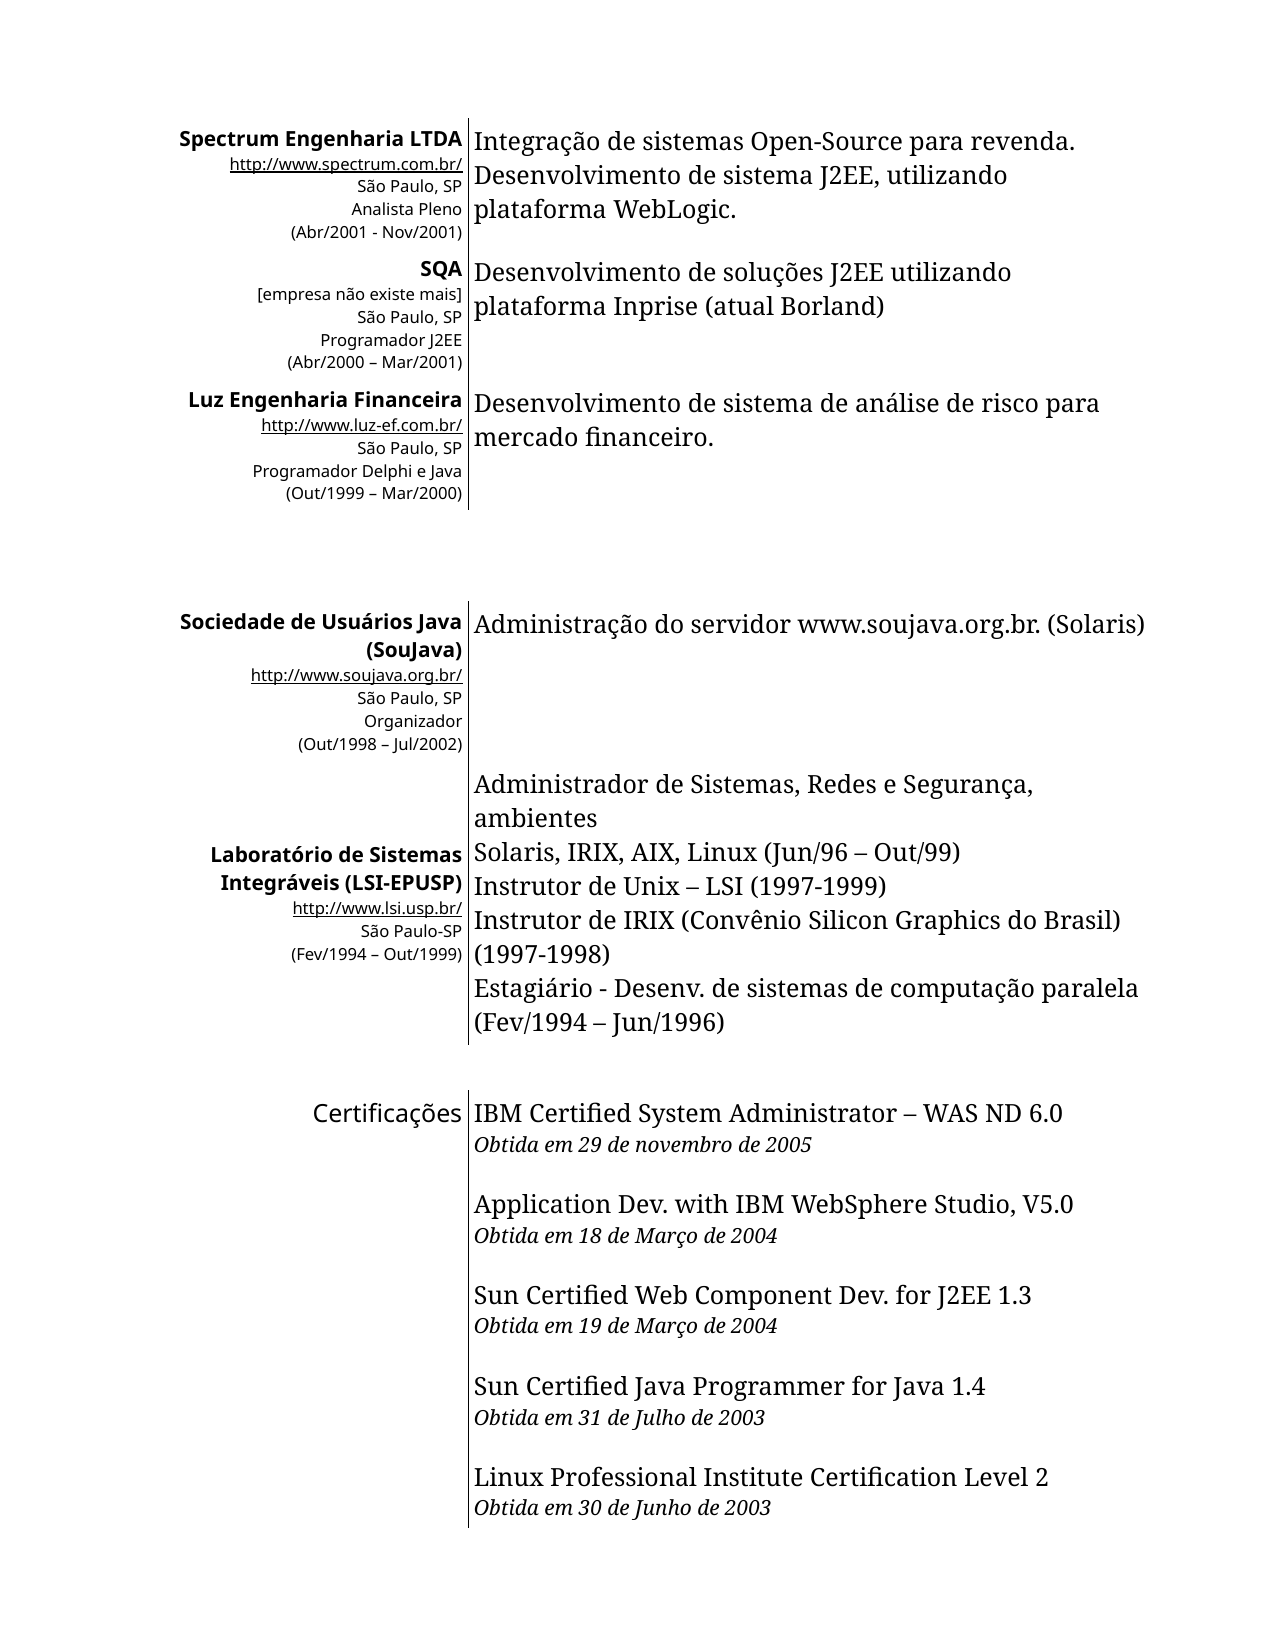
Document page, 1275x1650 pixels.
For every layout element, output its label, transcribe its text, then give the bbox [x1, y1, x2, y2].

table_cell SQA [empresa não existe mais] São Paulo, SP Programador J2EE (Abr/2000 – Mar/2001) [118, 249, 468, 379]
table_cell [118, 1045, 468, 1090]
table_cell [118, 510, 468, 556]
table_cell [468, 510, 1157, 556]
table_cell Laboratório de Sistemas Integráveis (LSI-EPUSP) http://www.lsi.usp.br/ São Paulo-SP (Fev/1994 – Out/1999) [118, 761, 468, 1044]
table_cell [468, 556, 1157, 601]
table_cell [118, 556, 468, 601]
table_cell Administrador de Sistemas, Redes e Segurança, ambientes Solaris, IRIX, AIX, Linux (Jun/96 – Out/99) Instrutor de Unix – LSI (1997-1999) Instrutor de IRIX (Convênio Silicon Graphics do Brasil) (1997-1998) Estagiário - Desenv. de sistemas de computação paralela (Fev/1994 – Jun/1996) [469, 761, 1157, 1044]
table_cell Administração do servidor www.soujava.org.br. (Solaris) [469, 601, 1157, 761]
table_cell Spectrum Engenharia LTDA http://www.spectrum.com.br/ São Paulo, SP Analista Pleno (Abr/2001 - Nov/2001) [118, 118, 468, 249]
table_cell [468, 1045, 1157, 1090]
table_cell IBM Certified System Administrator – WAS ND 6.0 Obtida em 29 de novembro de 2005 Application Dev. with IBM WebSphere Studio, V5.0 Obtida em 18 de Março de 2004 Sun Certified Web Component Dev. for J2EE 1.3 Obtida em 19 de Março de 2004 Sun Certified Java Programmer for Java 1.4 Obtida em 31 de Julho de 2003 Linux Professional Institute Certification Level 2 Obtida em 30 de Junho de 2003 [469, 1090, 1157, 1528]
table_cell Luz Engenharia Financeira http://www.luz-ef.com.br/ São Paulo, SP Programador Delphi e Java (Out/1999 – Mar/2000) [118, 380, 468, 510]
table_cell Desenvolvimento de soluções J2EE utilizando plataforma Inprise (atual Borland) [469, 249, 1157, 379]
table_cell Integração de sistemas Open-Source para revenda. Desenvolvimento de sistema J2EE, utilizando plataforma WebLogic. [469, 118, 1157, 249]
table_cell Desenvolvimento de sistema de análise de risco para mercado financeiro. [469, 380, 1157, 510]
table_cell Certificações [118, 1090, 468, 1528]
table_cell Sociedade de Usuários Java (SouJava) http://www.soujava.org.br/ São Paulo, SP Organizador (Out/1998 – Jul/2002) [118, 601, 468, 761]
